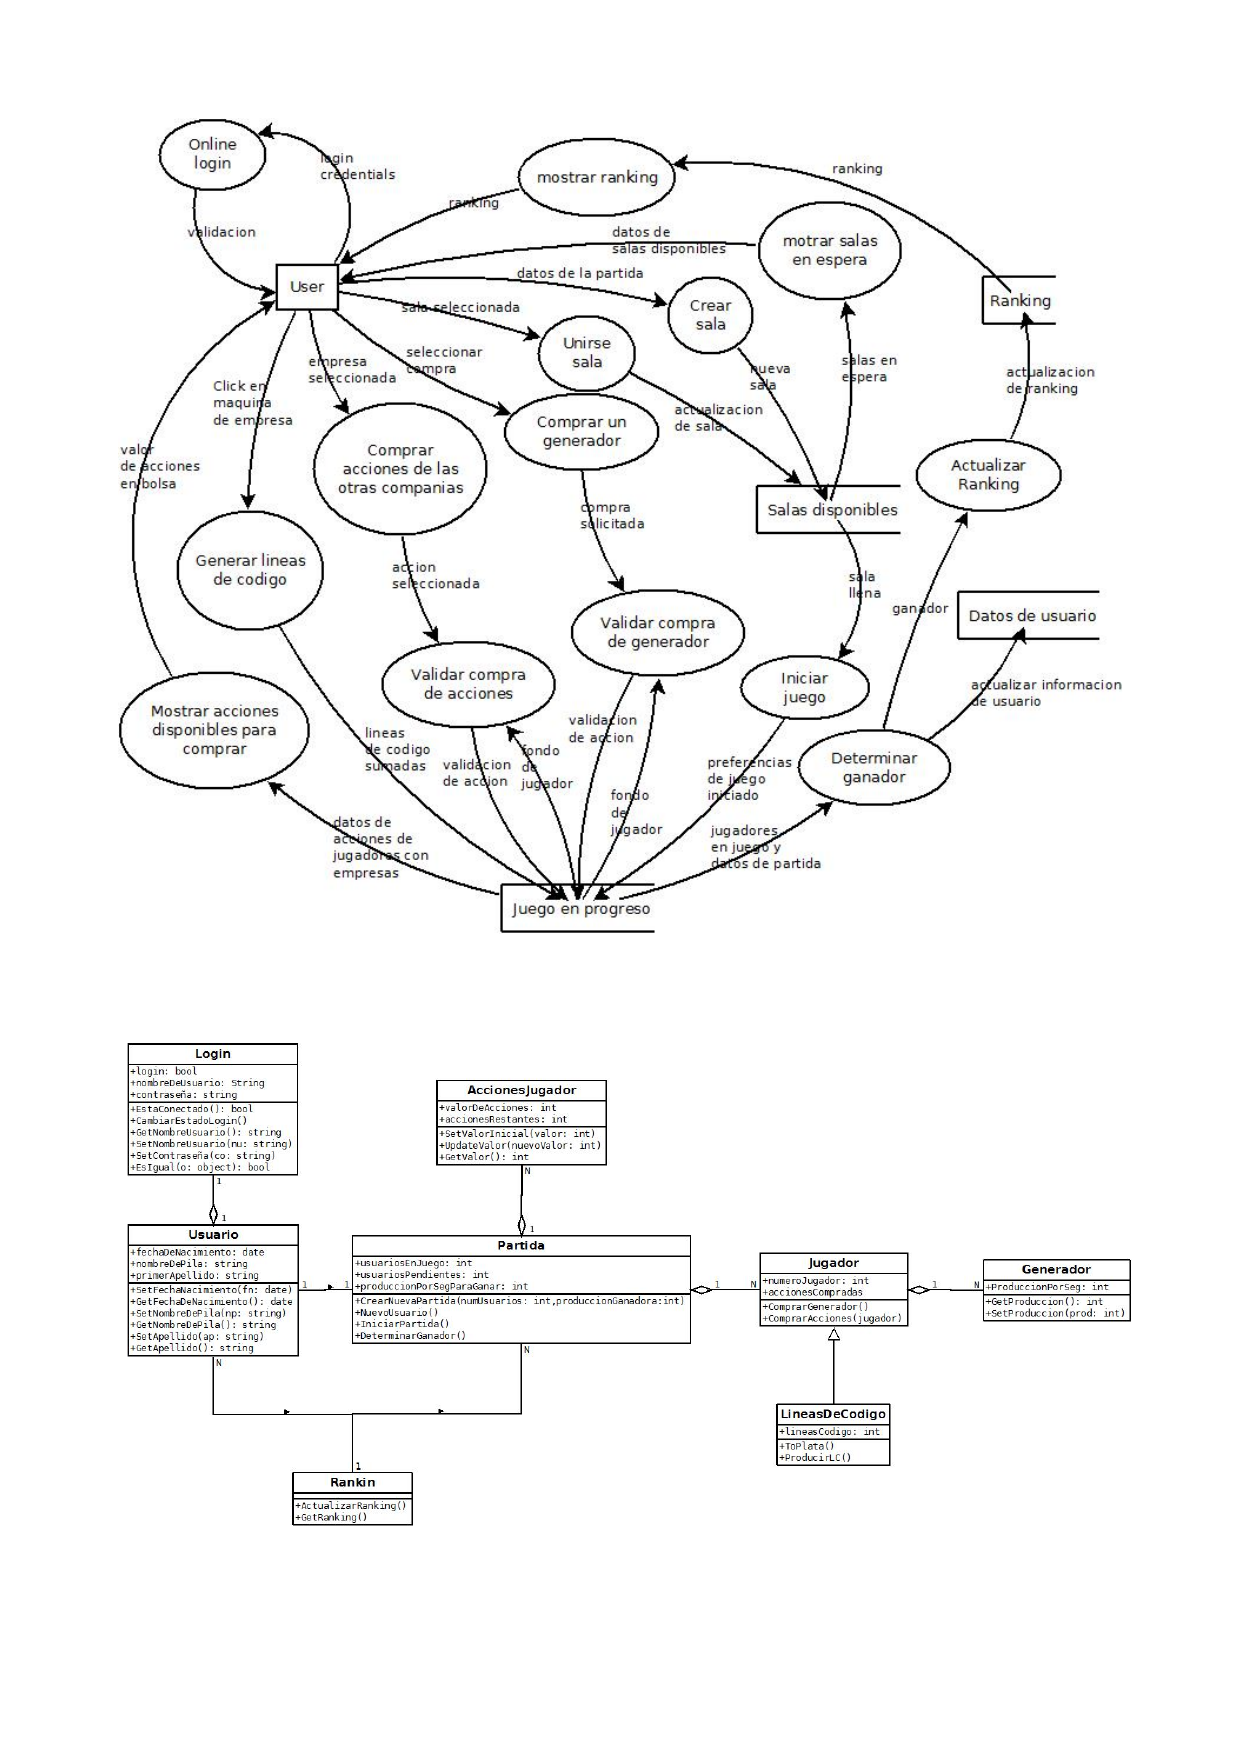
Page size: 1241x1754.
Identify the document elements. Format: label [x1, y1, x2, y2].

picture [127, 1043, 1132, 1526]
picture [118, 118, 1123, 934]
